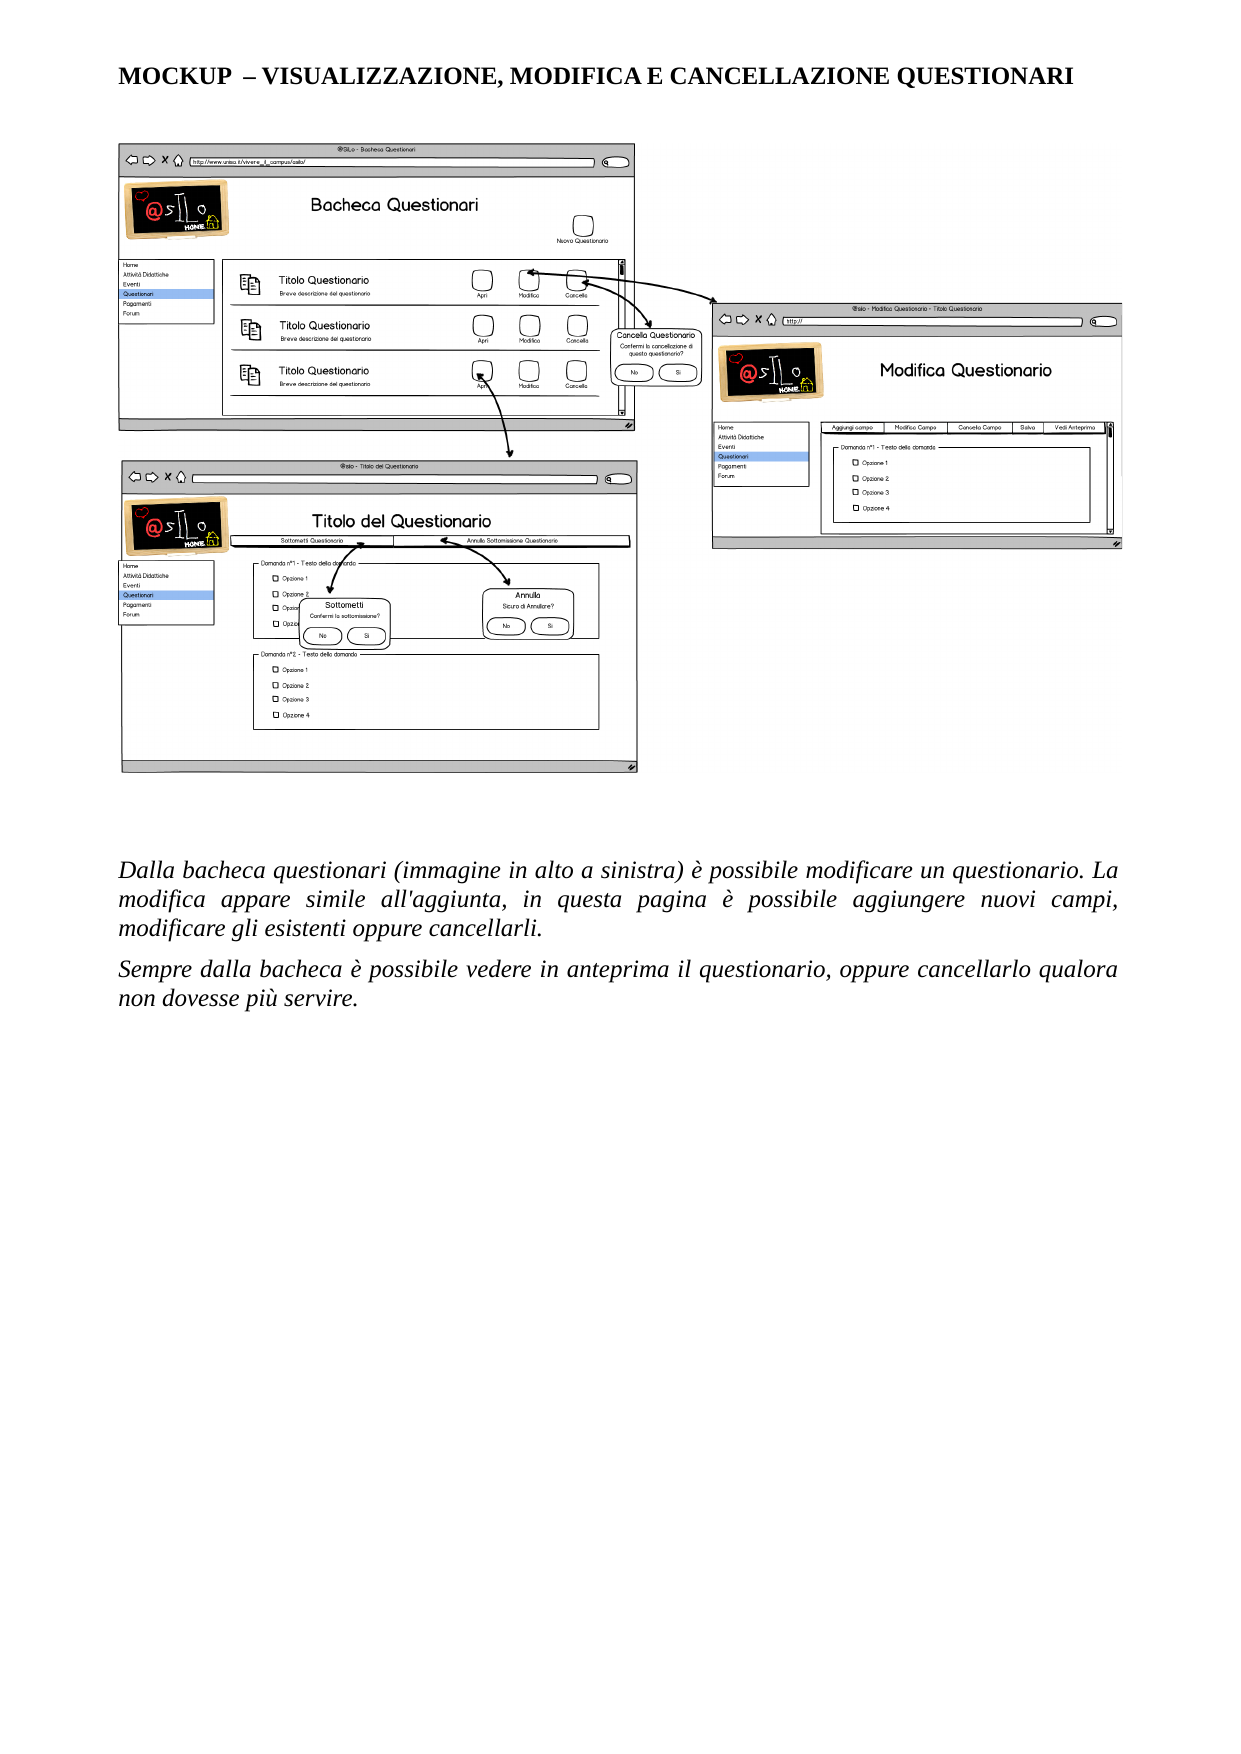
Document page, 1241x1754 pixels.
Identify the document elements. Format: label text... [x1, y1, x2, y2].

text MOCKUP – VISUALIZZAZIONE, MODIFICA E CANCELLAZIONE QUESTIONARI [118, 61, 1122, 90]
text Dalla bacheca questionari (immagine in alto a sinistra) è possibile modificare un questionario. La modifica appare simile all'aggiunta, in questa pagina è possibile aggiungere nuovi campi, modificare gli esistenti oppure cancellarli. [118, 856, 1122, 942]
text Sempre dalla bacheca è possibile vedere in anteprima il questionario, oppure cancellarlo qualora non dovesse più servire. [118, 954, 1122, 1012]
picture [118, 143, 1123, 773]
